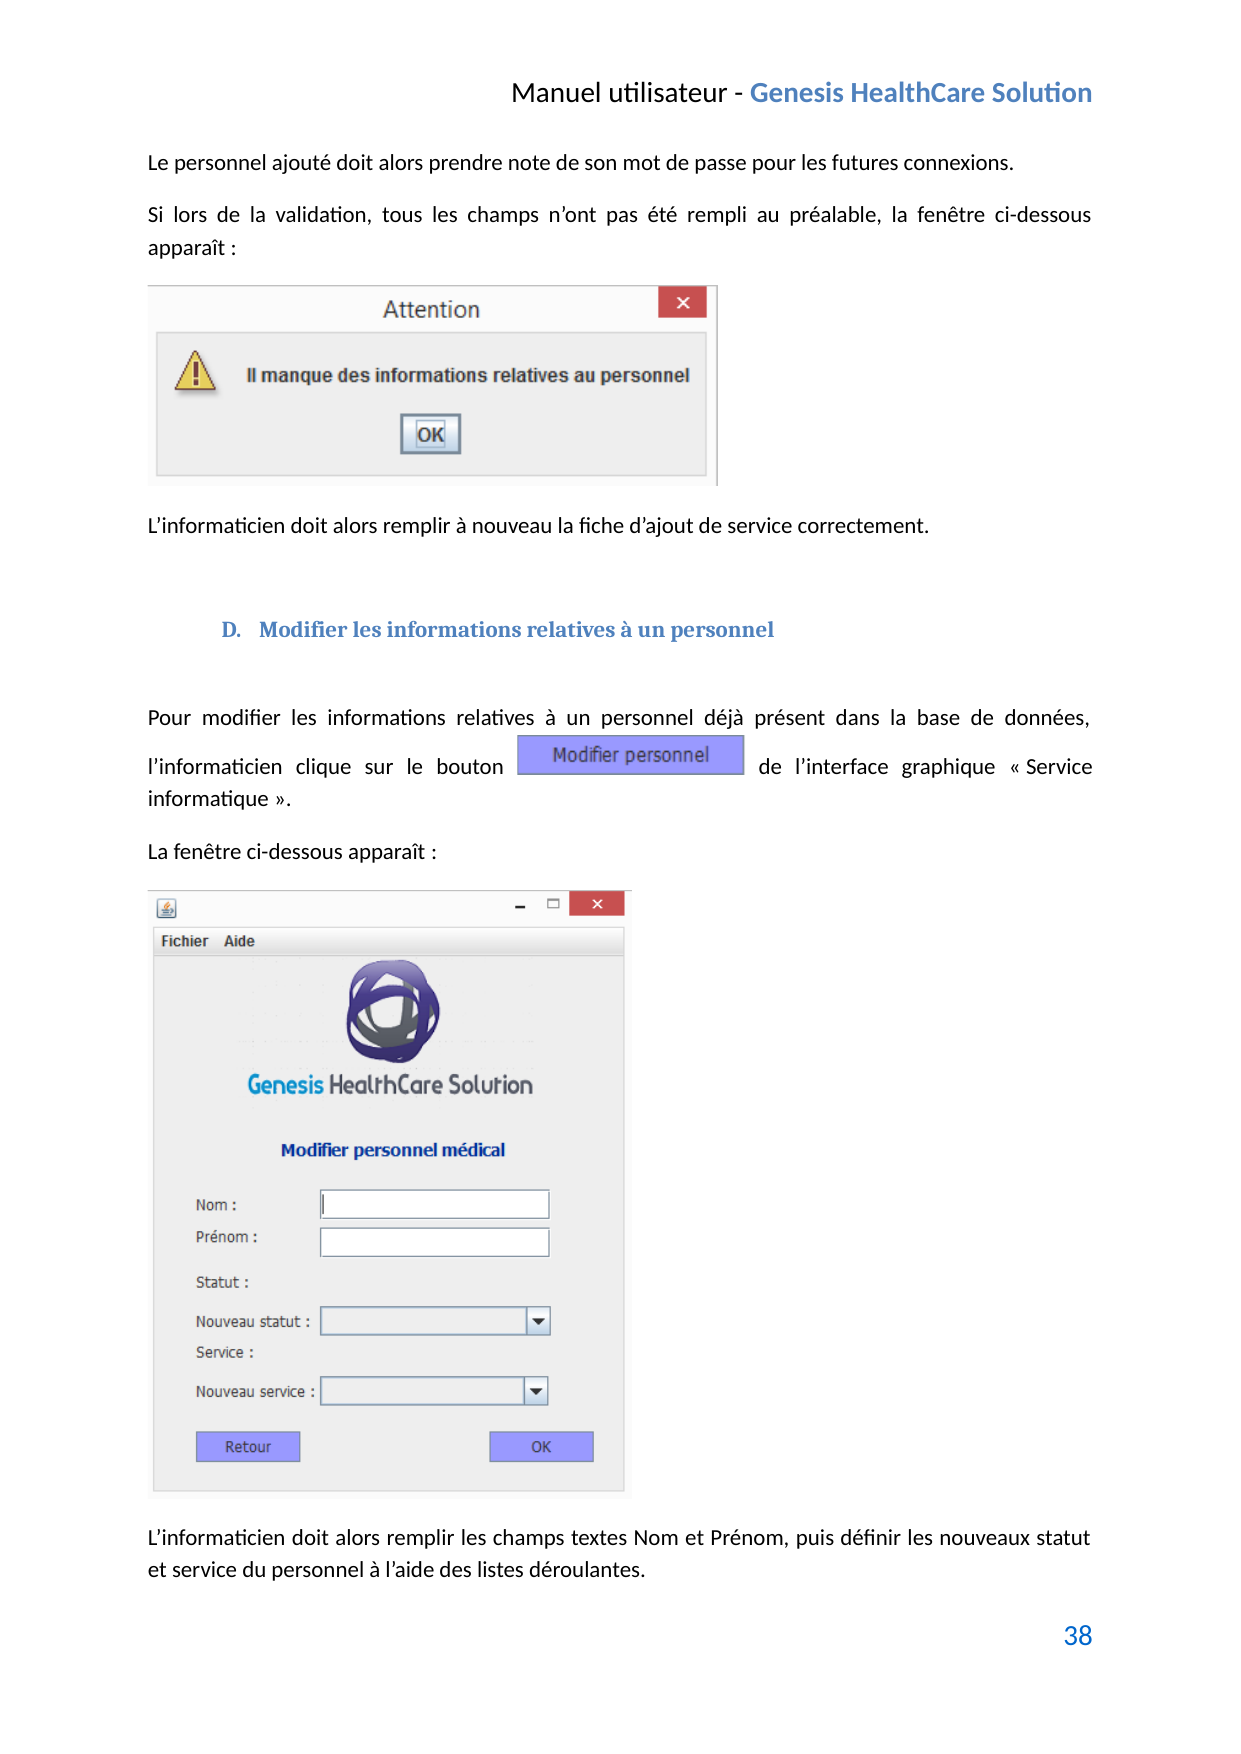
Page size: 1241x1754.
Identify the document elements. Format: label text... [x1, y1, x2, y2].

text L’informaticien doit alors remplir à nouveau la fiche d’ajout de service correctement. [148, 511, 1093, 539]
picture [147, 890, 632, 1499]
picture [517, 735, 746, 775]
text La fenêtre ci-dessous apparaît : [148, 837, 1093, 865]
text Pour modifier les informations relatives à un personnel déjà présent dans la base de données, l’informaticien clique sur le bouton de l’interface graphique « Service informatique ». [148, 703, 1093, 812]
text Si lors de la validation, tous les champs n’ont pas été rempli au préalable, la fenêtre ci-dessous apparaît : [148, 201, 1093, 261]
subtitle Modifier les informations relatives à un personnel [221, 617, 1093, 643]
text L’informaticien doit alors remplir les champs textes Nom et Prénom, puis définir les nouveaux statut et service du personnel à l’aide des listes déroulantes. [148, 1523, 1093, 1583]
text Le personnel ajouté doit alors prendre note de son mot de passe pour les futures connexions. [148, 148, 1093, 176]
picture [147, 285, 718, 486]
